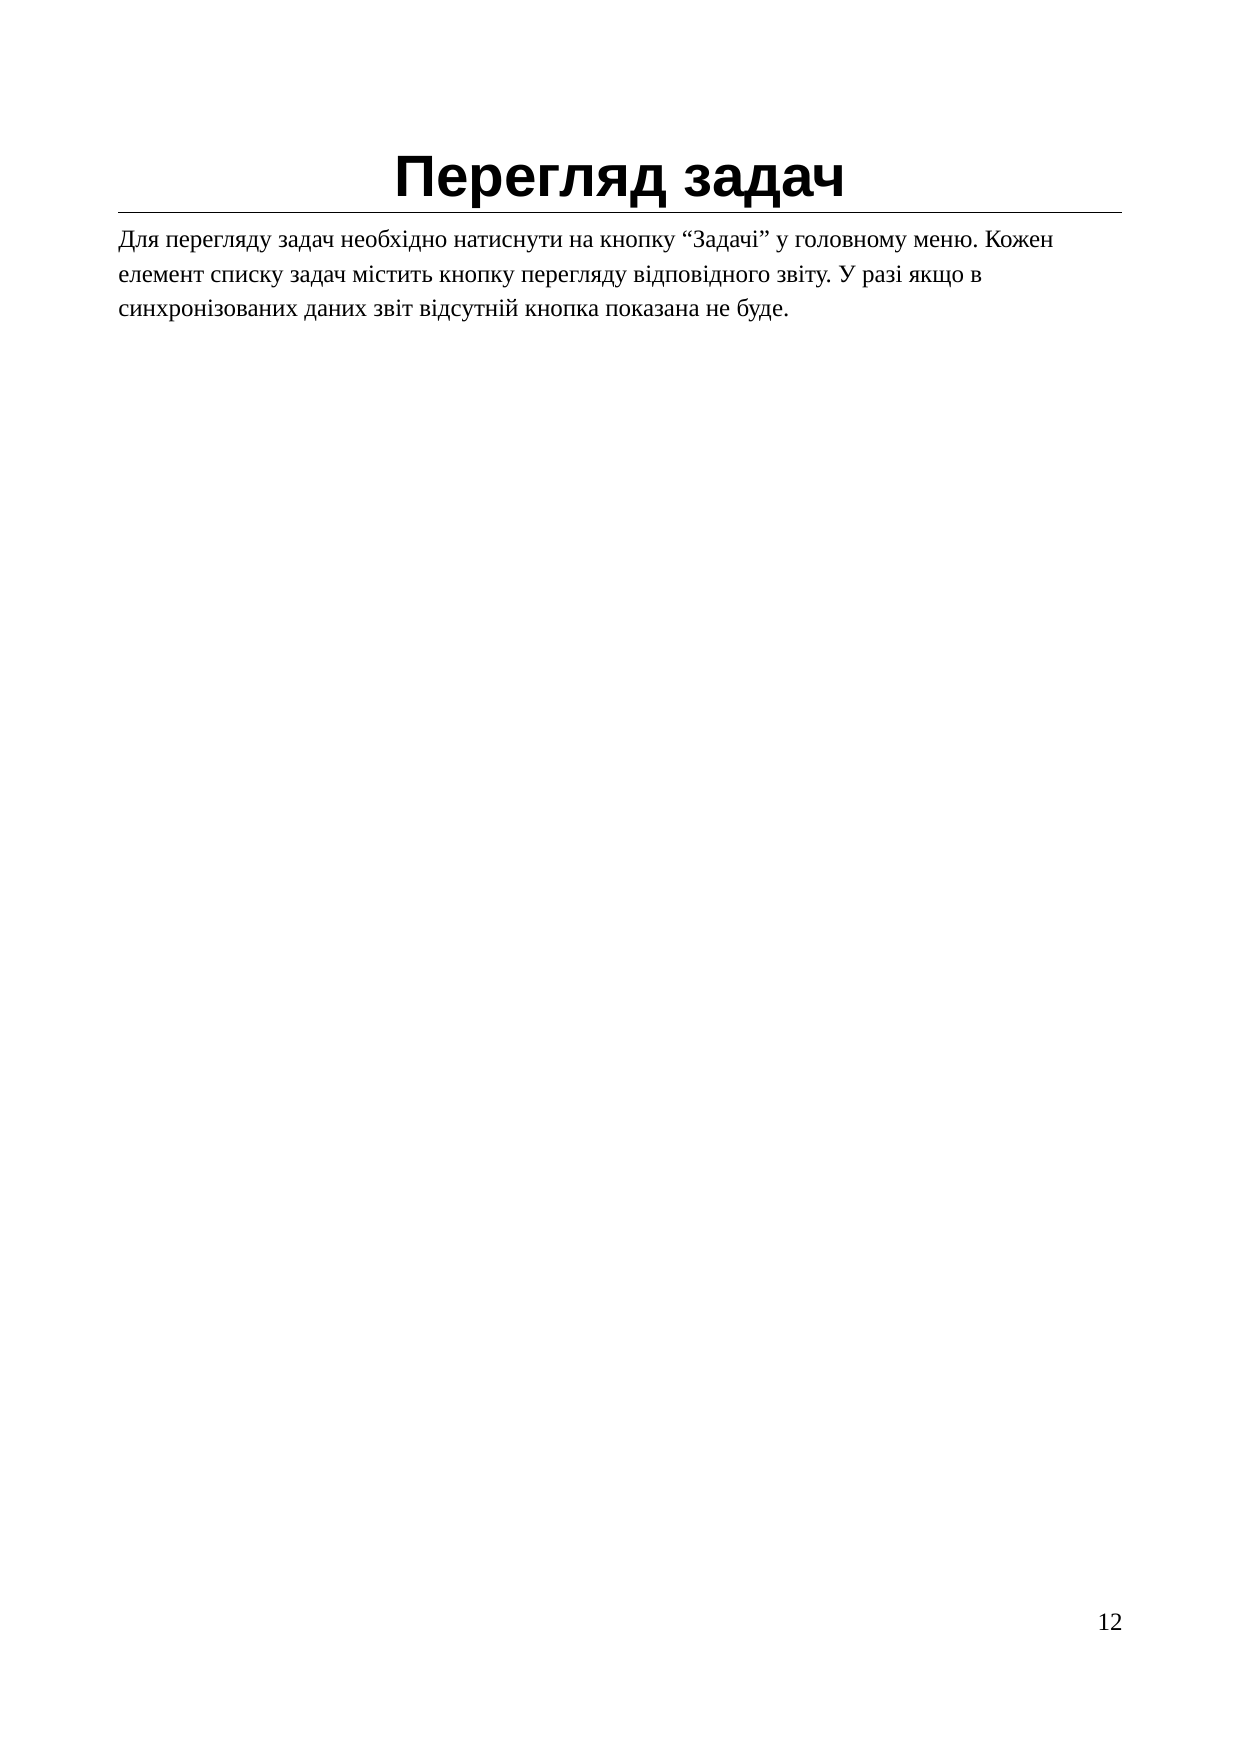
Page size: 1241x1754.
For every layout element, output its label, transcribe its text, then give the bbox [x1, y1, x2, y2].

text Для перегляду задач необхідно натиснути на кнопку “Задачі” у головному меню. Кожен елемент списку задач містить кнопку перегляду відповідного звіту. У разі якщо в синхронізованих даних звіт відсутній кнопка показана не буде. [118, 224, 1122, 322]
subtitle Перегляд задач [118, 139, 1122, 212]
